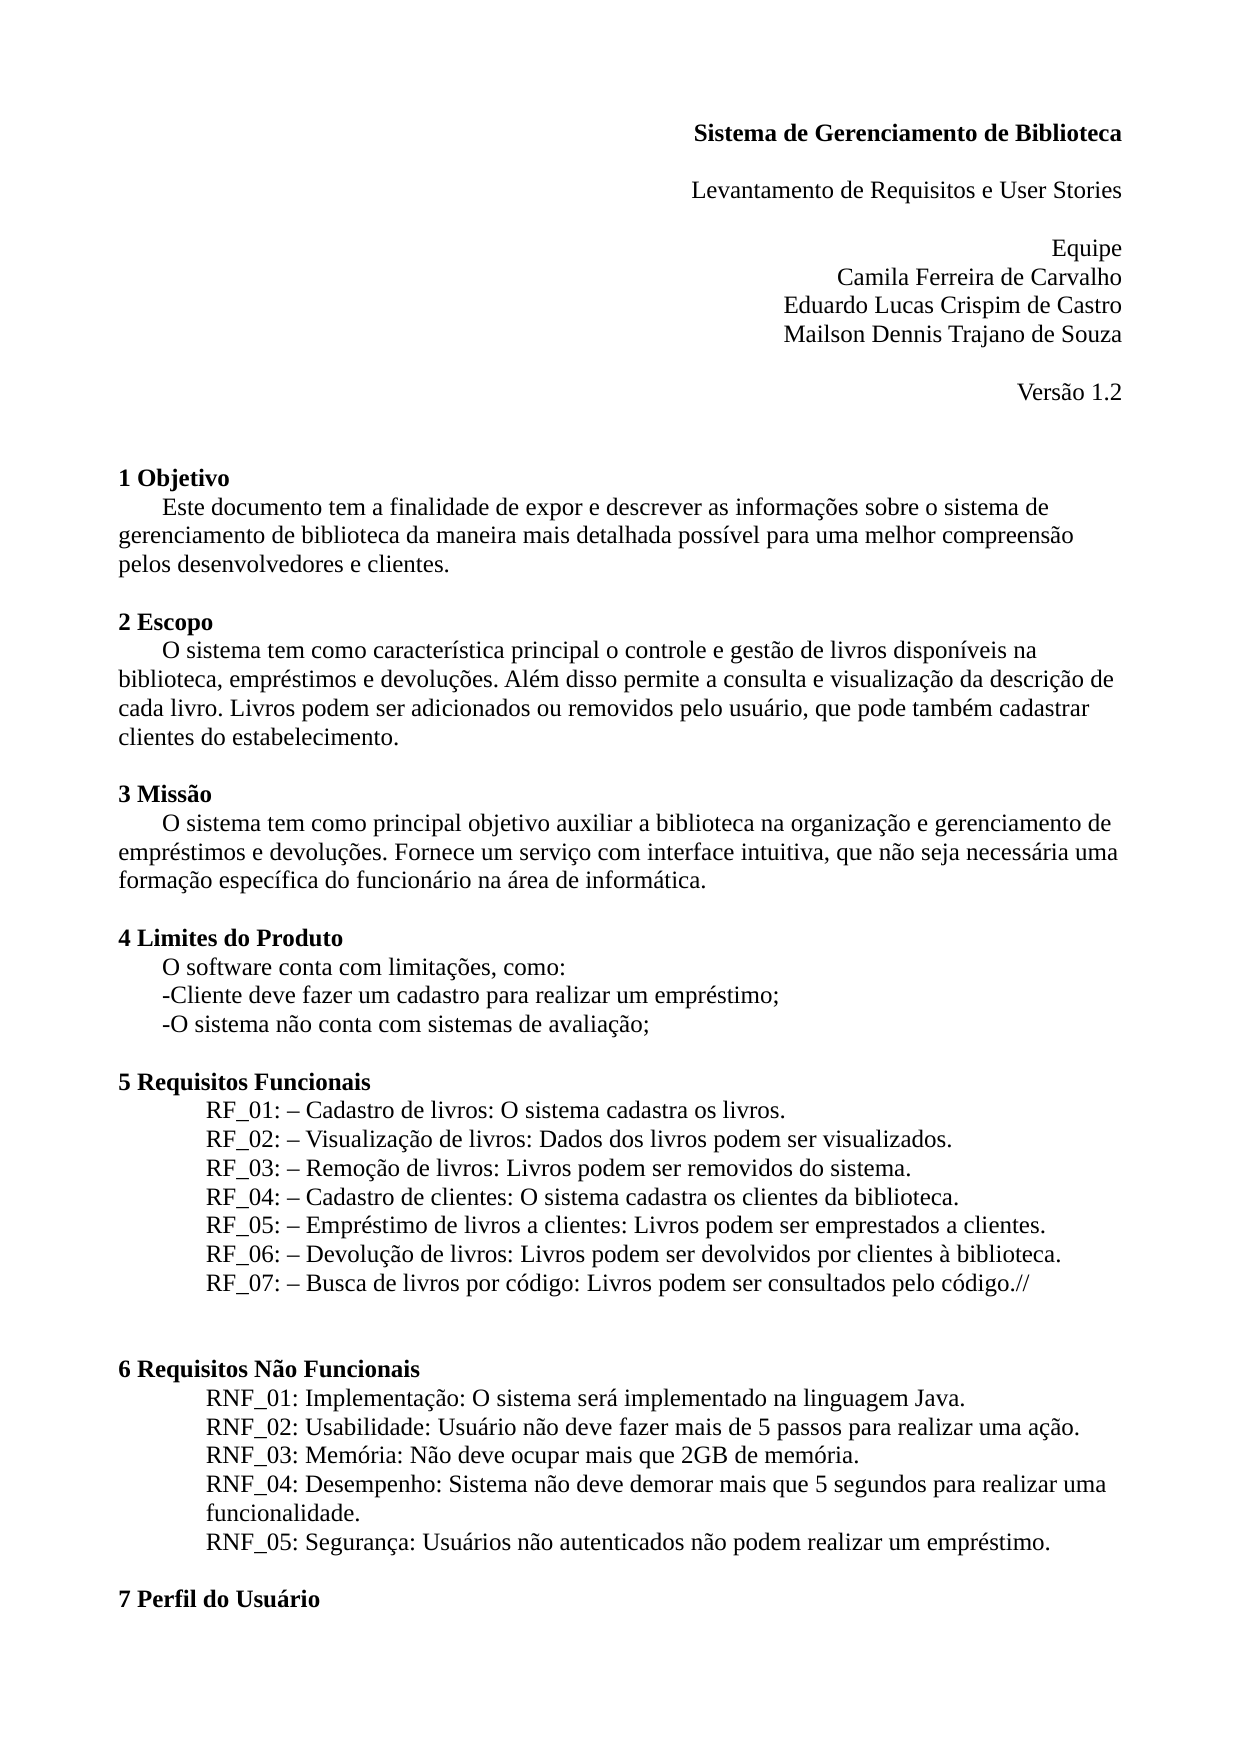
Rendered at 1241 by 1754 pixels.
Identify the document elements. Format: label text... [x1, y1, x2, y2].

text RF_03: – Remoção de livros: Livros podem ser removidos do sistema. [118, 1153, 1122, 1182]
text -O sistema não conta com sistemas de avaliação; [118, 1009, 1122, 1038]
text RF_07: – Busca de livros por código: Livros podem ser consultados pelo código.// [118, 1268, 1122, 1297]
text Levantamento de Requisitos e User Stories [118, 176, 1122, 204]
text Este documento tem a finalidade de expor e descrever as informações sobre o sistema de gerenciamento de biblioteca da maneira mais detalhada possível para uma melhor compreensão pelos desenvolvedores e clientes. [118, 492, 1122, 578]
text O sistema tem como característica principal o controle e gestão de livros disponíveis na biblioteca, empréstimos e devoluções. Além disso permite a consulta e visualização da descrição de cada livro. Livros podem ser adicionados ou removidos pelo usuário, que pode também cadastrar clientes do estabelecimento. [118, 636, 1122, 751]
text 3 Missão [118, 779, 1122, 808]
text -Cliente deve fazer um cadastro para realizar um empréstimo; [118, 981, 1122, 1009]
text RNF_02: Usabilidade: Usuário não deve fazer mais de 5 passos para realizar uma ação. [118, 1412, 1122, 1441]
text 6 Requisitos Não Funcionais [118, 1354, 1122, 1383]
text Versão 1.2 [118, 377, 1122, 406]
text O sistema tem como principal objetivo auxiliar a biblioteca na organização e gerenciamento de empréstimos e devoluções. Fornece um serviço com interface intuitiva, que não seja necessária uma [118, 808, 1122, 866]
text Eduardo Lucas Crispim de Castro [118, 291, 1122, 319]
text Sistema de Gerenciamento de Biblioteca [118, 118, 1122, 147]
text RNF_03: Memória: Não deve ocupar mais que 2GB de memória. [118, 1441, 1122, 1469]
text 2 Escopo [118, 607, 1122, 636]
text 1 Objetivo [118, 463, 1122, 492]
text 5 Requisitos Funcionais [118, 1067, 1122, 1096]
text Mailson Dennis Trajano de Souza [118, 319, 1122, 348]
text RNF_05: Segurança: Usuários não autenticados não podem realizar um empréstimo. [118, 1527, 1122, 1556]
text RF_05: – Empréstimo de livros a clientes: Livros podem ser emprestados a clientes. [118, 1211, 1122, 1239]
text formação específica do funcionário na área de informática. [118, 866, 1122, 894]
text RF_06: – Devolução de livros: Livros podem ser devolvidos por clientes à biblioteca. [118, 1239, 1122, 1268]
text RNF_04: Desempenho: Sistema não deve demorar mais que 5 segundos para realizar uma funcionalidade. [118, 1469, 1122, 1527]
text RF_02: – Visualização de livros: Dados dos livros podem ser visualizados. [118, 1124, 1122, 1153]
text 7 Perfil do Usuário [118, 1584, 1122, 1613]
text RF_01: – Cadastro de livros: O sistema cadastra os livros. [118, 1096, 1122, 1124]
text 4 Limites do Produto [118, 923, 1122, 952]
text Camila Ferreira de Carvalho [118, 262, 1122, 291]
text O software conta com limitações, como: [118, 952, 1122, 981]
text RF_04: – Cadastro de clientes: O sistema cadastra os clientes da biblioteca. [118, 1182, 1122, 1211]
text RNF_01: Implementação: O sistema será implementado na linguagem Java. [118, 1383, 1122, 1412]
text Equipe [118, 233, 1122, 262]
